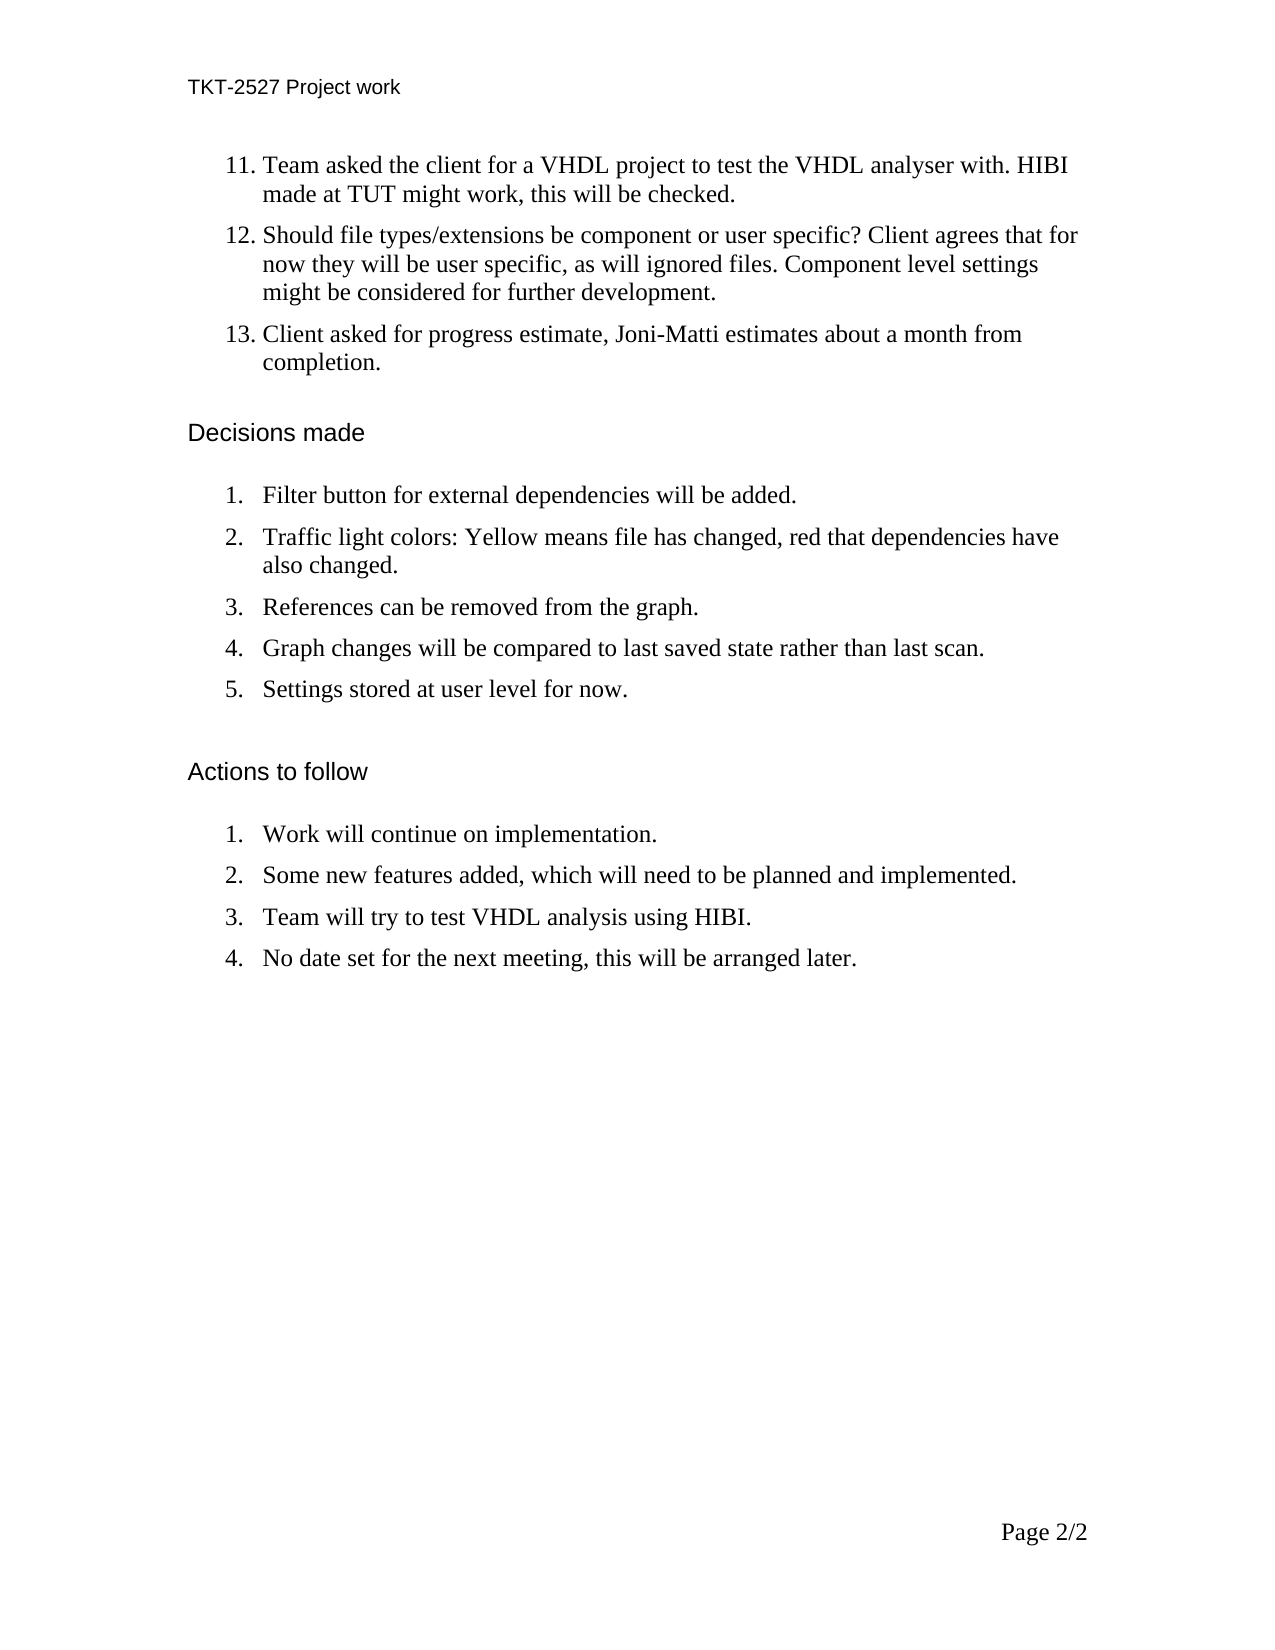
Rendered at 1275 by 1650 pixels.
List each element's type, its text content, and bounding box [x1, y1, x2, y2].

list Work will continue on implementation. [225, 819, 1087, 848]
text Actions to follow [187, 757, 1087, 785]
list Graph changes will be compared to last saved state rather than last scan. [225, 633, 1087, 662]
list References can be removed from the graph. [225, 592, 1087, 620]
list Some new features added, which will need to be planned and implemented. [225, 861, 1087, 889]
list Team will try to test VHDL analysis using HIBI. [225, 902, 1087, 931]
list Traffic light colors: Yellow means file has changed, red that dependencies have also changed. [225, 522, 1087, 579]
list No date set for the next meeting, this will be arranged later. [225, 943, 1087, 972]
list Should file types/extensions be component or user specific? Client agrees that for now they will be user specific, as will ignored files. Component level settings might be considered for further development. [225, 220, 1087, 306]
list Settings stored at user level for now. [225, 674, 1087, 703]
list Filter button for external dependencies will be added. [225, 480, 1087, 509]
text Decisions made [187, 417, 1087, 446]
list Team asked the client for a VHDL project to test the VHDL analyser with. HIBI made at TUT might work, this will be checked. [225, 150, 1087, 207]
list Client asked for progress estimate, Joni-Matti estimates about a month from completion. [225, 319, 1087, 376]
